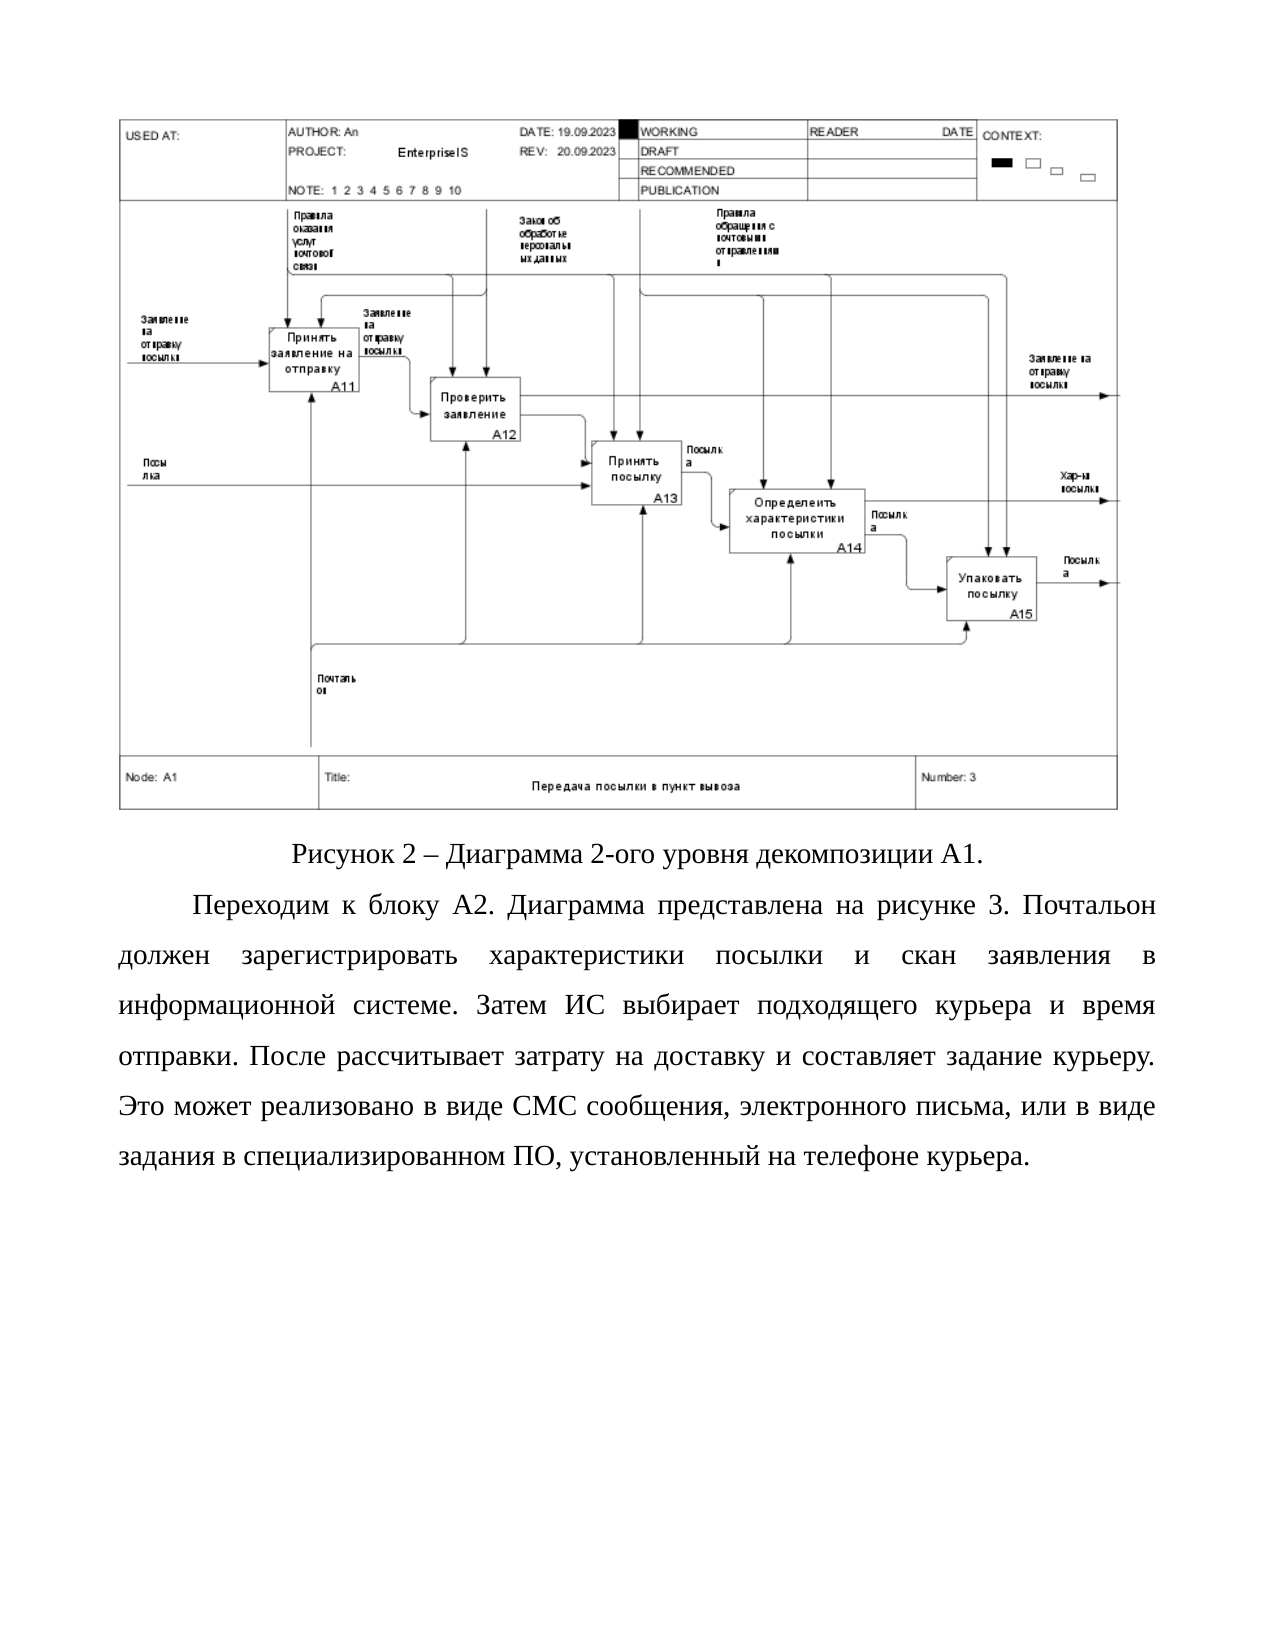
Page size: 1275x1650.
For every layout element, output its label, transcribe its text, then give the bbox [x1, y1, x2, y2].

text Переходим к блоку А2. Диаграмма представлена на рисунке 3. Почтальон должен зарегистрировать характеристики посылки и скан заявления в информационной системе. Затем ИС выбирает подходящего курьера и время отправки. После рассчитывает затрату на доставку и составляет задание курьеру. Это может реализовано в виде СМС сообщения, электронного письма, или в виде задания в специализированном ПО, установленный на телефоне курьера. [118, 887, 1157, 1172]
text Рисунок 2 – Диаграмма 2-ого уровня декомпозиции А1. [118, 836, 1157, 870]
